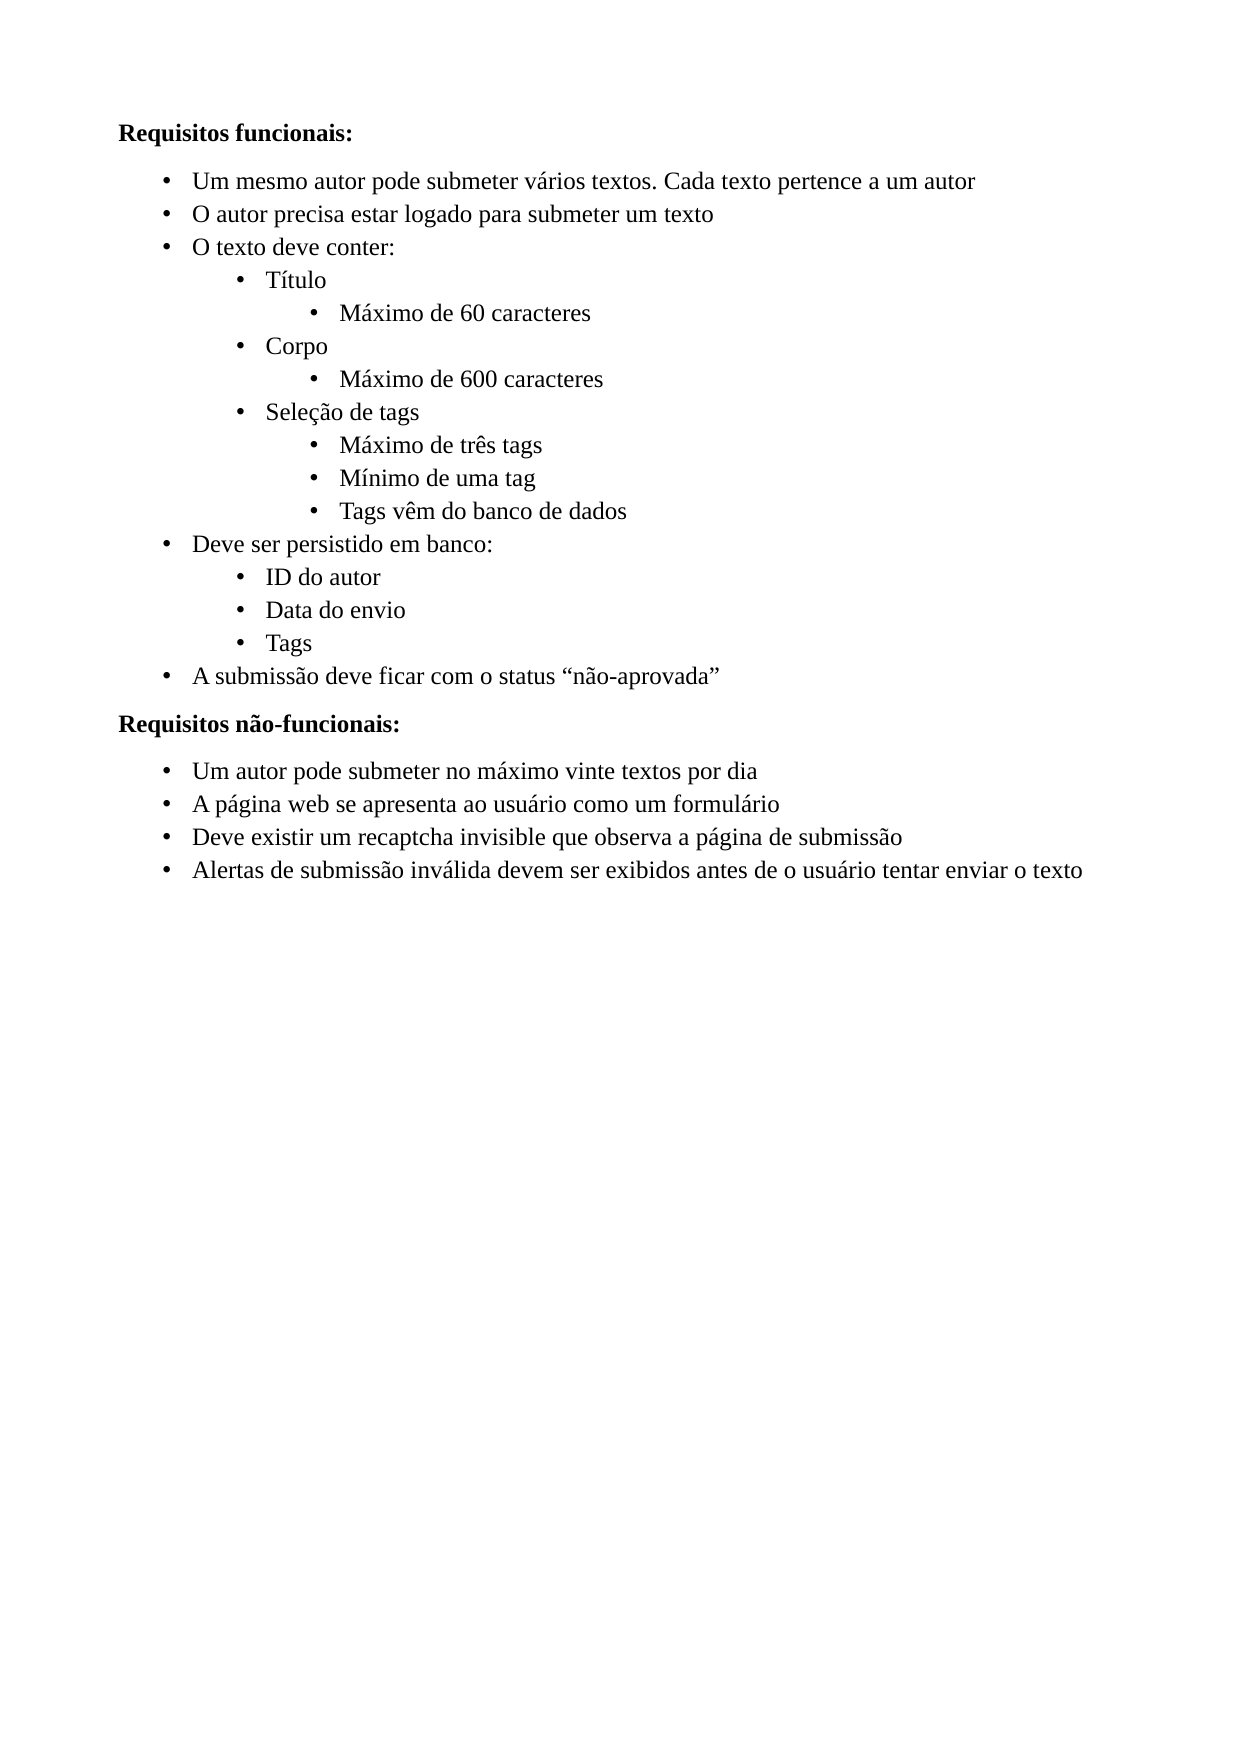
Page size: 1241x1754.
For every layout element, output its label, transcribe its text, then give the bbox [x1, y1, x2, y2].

list Mínimo de uma tag [309, 463, 1122, 492]
list Máximo de 600 caracteres [309, 364, 1122, 393]
list ID do autor [236, 562, 1122, 591]
list Deve ser persistido em banco: [162, 529, 1122, 558]
list A página web se apresenta ao usuário como um formulário [162, 789, 1122, 818]
list Um autor pode submeter no máximo vinte textos por dia [162, 756, 1122, 785]
text Requisitos não-funcionais: [118, 709, 1122, 737]
list Tags [236, 628, 1122, 657]
list Título [236, 265, 1122, 293]
list Máximo de três tags [309, 430, 1122, 459]
list Data do envio [236, 595, 1122, 624]
text Requisitos funcionais: [118, 118, 1122, 147]
list Corpo [236, 331, 1122, 359]
list Um mesmo autor pode submeter vários textos. Cada texto pertence a um autor [162, 166, 1122, 194]
list O autor precisa estar logado para submeter um texto [162, 199, 1122, 227]
list O texto deve conter: [162, 232, 1122, 261]
list Alertas de submissão inválida devem ser exibidos antes de o usuário tentar enviar o texto [162, 855, 1122, 884]
list Tags vêm do banco de dados [309, 496, 1122, 525]
list Máximo de 60 caracteres [309, 298, 1122, 327]
list Deve existir um recaptcha invisible que observa a página de submissão [162, 822, 1122, 851]
list Seleção de tags [236, 397, 1122, 426]
list A submissão deve ficar com o status “não-aprovada” [162, 661, 1122, 690]
